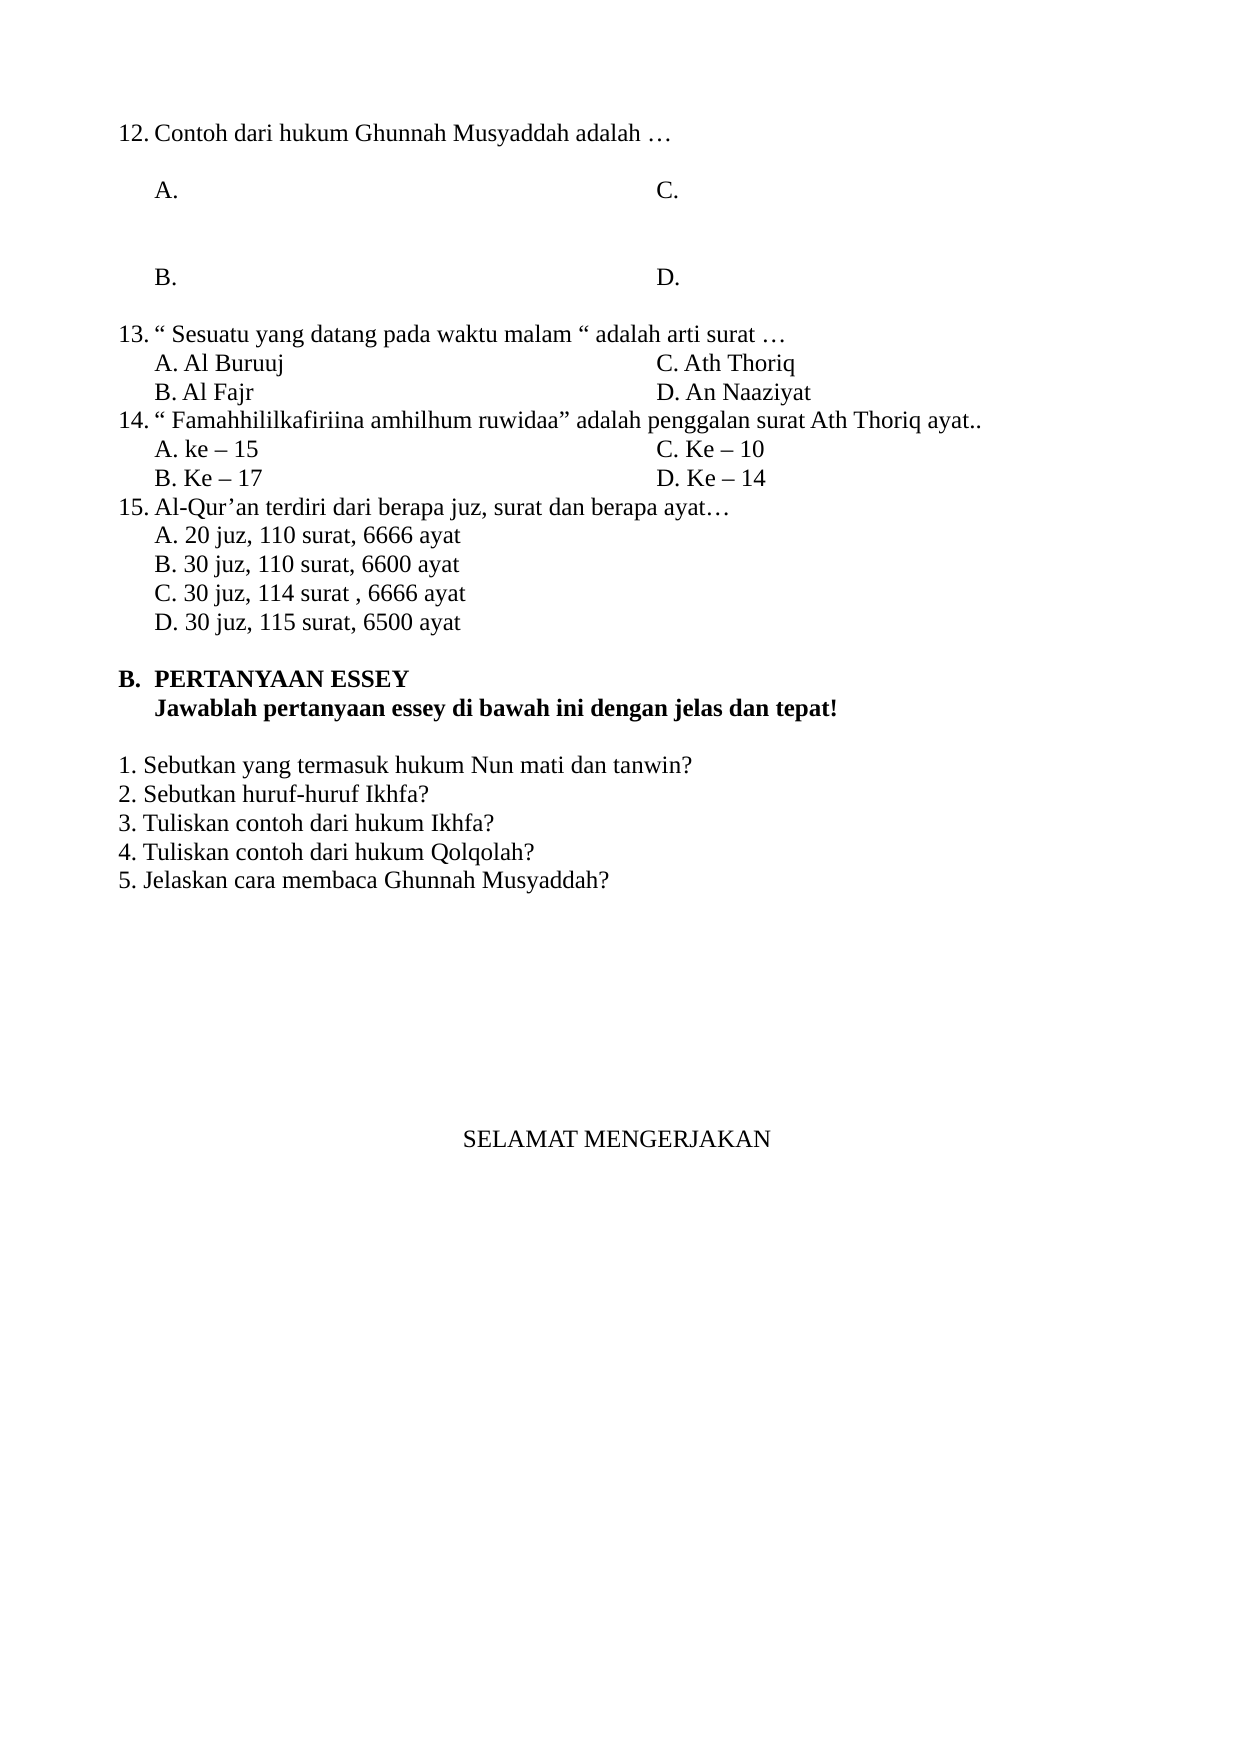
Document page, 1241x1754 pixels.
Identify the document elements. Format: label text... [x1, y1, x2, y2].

text D. An Naaziyat [620, 377, 1122, 406]
text B. [118, 262, 620, 291]
text C. Ke – 10 [620, 434, 1122, 463]
text Jawablah pertanyaan essey di bawah ini dengan jelas dan tepat! [118, 693, 1122, 722]
text 3. Tuliskan contoh dari hukum Ikhfa? [118, 808, 1122, 837]
text D. [620, 262, 1122, 291]
text 12. Contoh dari hukum Ghunnah Musyaddah adalah … [118, 118, 1122, 147]
text B. Al Fajr [118, 377, 620, 406]
text A. [118, 176, 620, 204]
text 14. “ Famahhililkafiriina amhilhum ruwidaa” adalah penggalan surat Ath Thoriq ayat.. [118, 406, 1122, 434]
text B. 30 juz, 110 surat, 6600 ayat [118, 549, 1122, 578]
text SELAMAT MENGERJAKAN [118, 1124, 1122, 1153]
text C. 30 juz, 114 surat , 6666 ayat [118, 578, 1122, 607]
text A. ke – 15 [118, 434, 620, 463]
text B. Ke – 17 [118, 463, 620, 492]
text 1. Sebutkan yang termasuk hukum Nun mati dan tanwin? [118, 751, 1122, 779]
text 13. “ Sesuatu yang datang pada waktu malam “ adalah arti surat … [118, 319, 1122, 348]
text 2. Sebutkan huruf-huruf Ikhfa? [118, 779, 1122, 808]
text B. PERTANYAAN ESSEY [118, 664, 1122, 693]
text 15. Al-Qur’an terdiri dari berapa juz, surat dan berapa ayat… [118, 492, 1122, 521]
text C. Ath Thoriq [620, 348, 1122, 377]
text D. Ke – 14 [620, 463, 1122, 492]
text A. 20 juz, 110 surat, 6666 ayat [118, 521, 1122, 549]
text 4. Tuliskan contoh dari hukum Qolqolah? [118, 837, 1122, 866]
text 5. Jelaskan cara membaca Ghunnah Musyaddah? [118, 866, 1122, 894]
text A. Al Buruuj [118, 348, 620, 377]
text D. 30 juz, 115 surat, 6500 ayat [118, 607, 1122, 636]
text C. [620, 176, 1122, 204]
